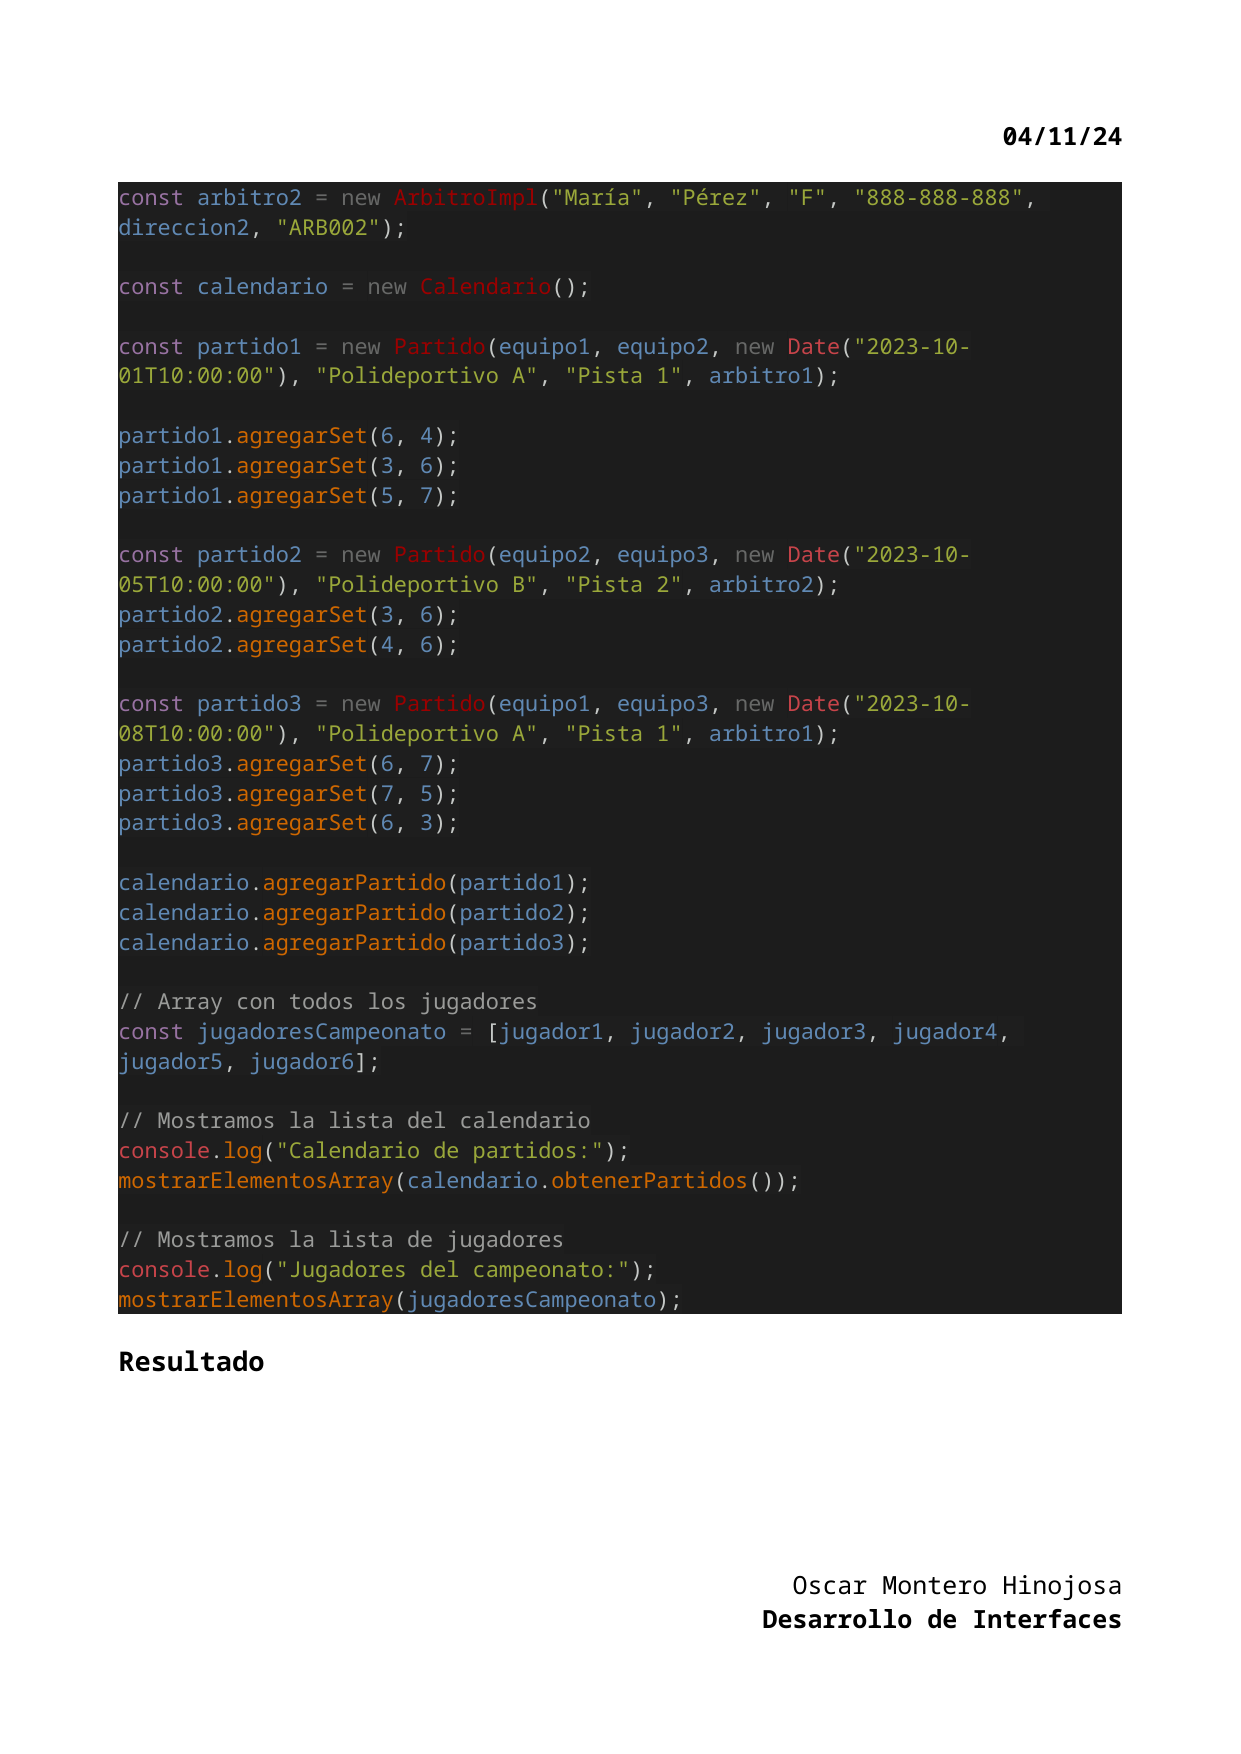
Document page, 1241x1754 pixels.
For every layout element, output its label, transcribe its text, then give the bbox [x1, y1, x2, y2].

text console.log("Calendario de partidos:"); [118, 1135, 1122, 1165]
text calendario.agregarPartido(partido3); [118, 926, 1122, 956]
text partido2.agregarSet(4, 6); [118, 628, 1122, 658]
text partido3.agregarSet(6, 3); [118, 807, 1122, 837]
text calendario.agregarPartido(partido2); [118, 897, 1122, 926]
text mostrarElementosArray(jugadoresCampeonato); [118, 1284, 1122, 1314]
text // Mostramos la lista de jugadores [118, 1224, 1122, 1254]
text const partido3 = new Partido(equipo1, equipo3, new Date("2023-10-08T10:00:00"), "Polideportivo A", "Pista 1", arbitro1); [118, 688, 1122, 748]
text const partido2 = new Partido(equipo2, equipo3, new Date("2023-10-05T10:00:00"), "Polideportivo B", "Pista 2", arbitro2); [118, 539, 1122, 599]
text calendario.agregarPartido(partido1); [118, 867, 1122, 897]
text partido2.agregarSet(3, 6); [118, 599, 1122, 628]
text partido1.agregarSet(5, 7); [118, 479, 1122, 509]
text Resultado [118, 1342, 1122, 1379]
text partido1.agregarSet(3, 6); [118, 450, 1122, 479]
text const partido1 = new Partido(equipo1, equipo2, new Date("2023-10-01T10:00:00"), "Polideportivo A", "Pista 1", arbitro1); [118, 331, 1122, 390]
text console.log("Jugadores del campeonato:"); [118, 1254, 1122, 1284]
text // Array con todos los jugadores [118, 986, 1122, 1016]
text mostrarElementosArray(calendario.obtenerPartidos()); [118, 1165, 1122, 1194]
text partido3.agregarSet(6, 7); [118, 748, 1122, 777]
text // Mostramos la lista del calendario [118, 1105, 1122, 1135]
text const jugadoresCampeonato = [jugador1, jugador2, jugador3, jugador4, jugador5, jugador6]; [118, 1016, 1122, 1075]
text const calendario = new Calendario(); [118, 271, 1122, 301]
text partido3.agregarSet(7, 5); [118, 777, 1122, 807]
text partido1.agregarSet(6, 4); [118, 420, 1122, 450]
text const arbitro2 = new ArbitroImpl("María", "Pérez", "F", "888-888-888", direccion2, "ARB002"); [118, 182, 1122, 241]
